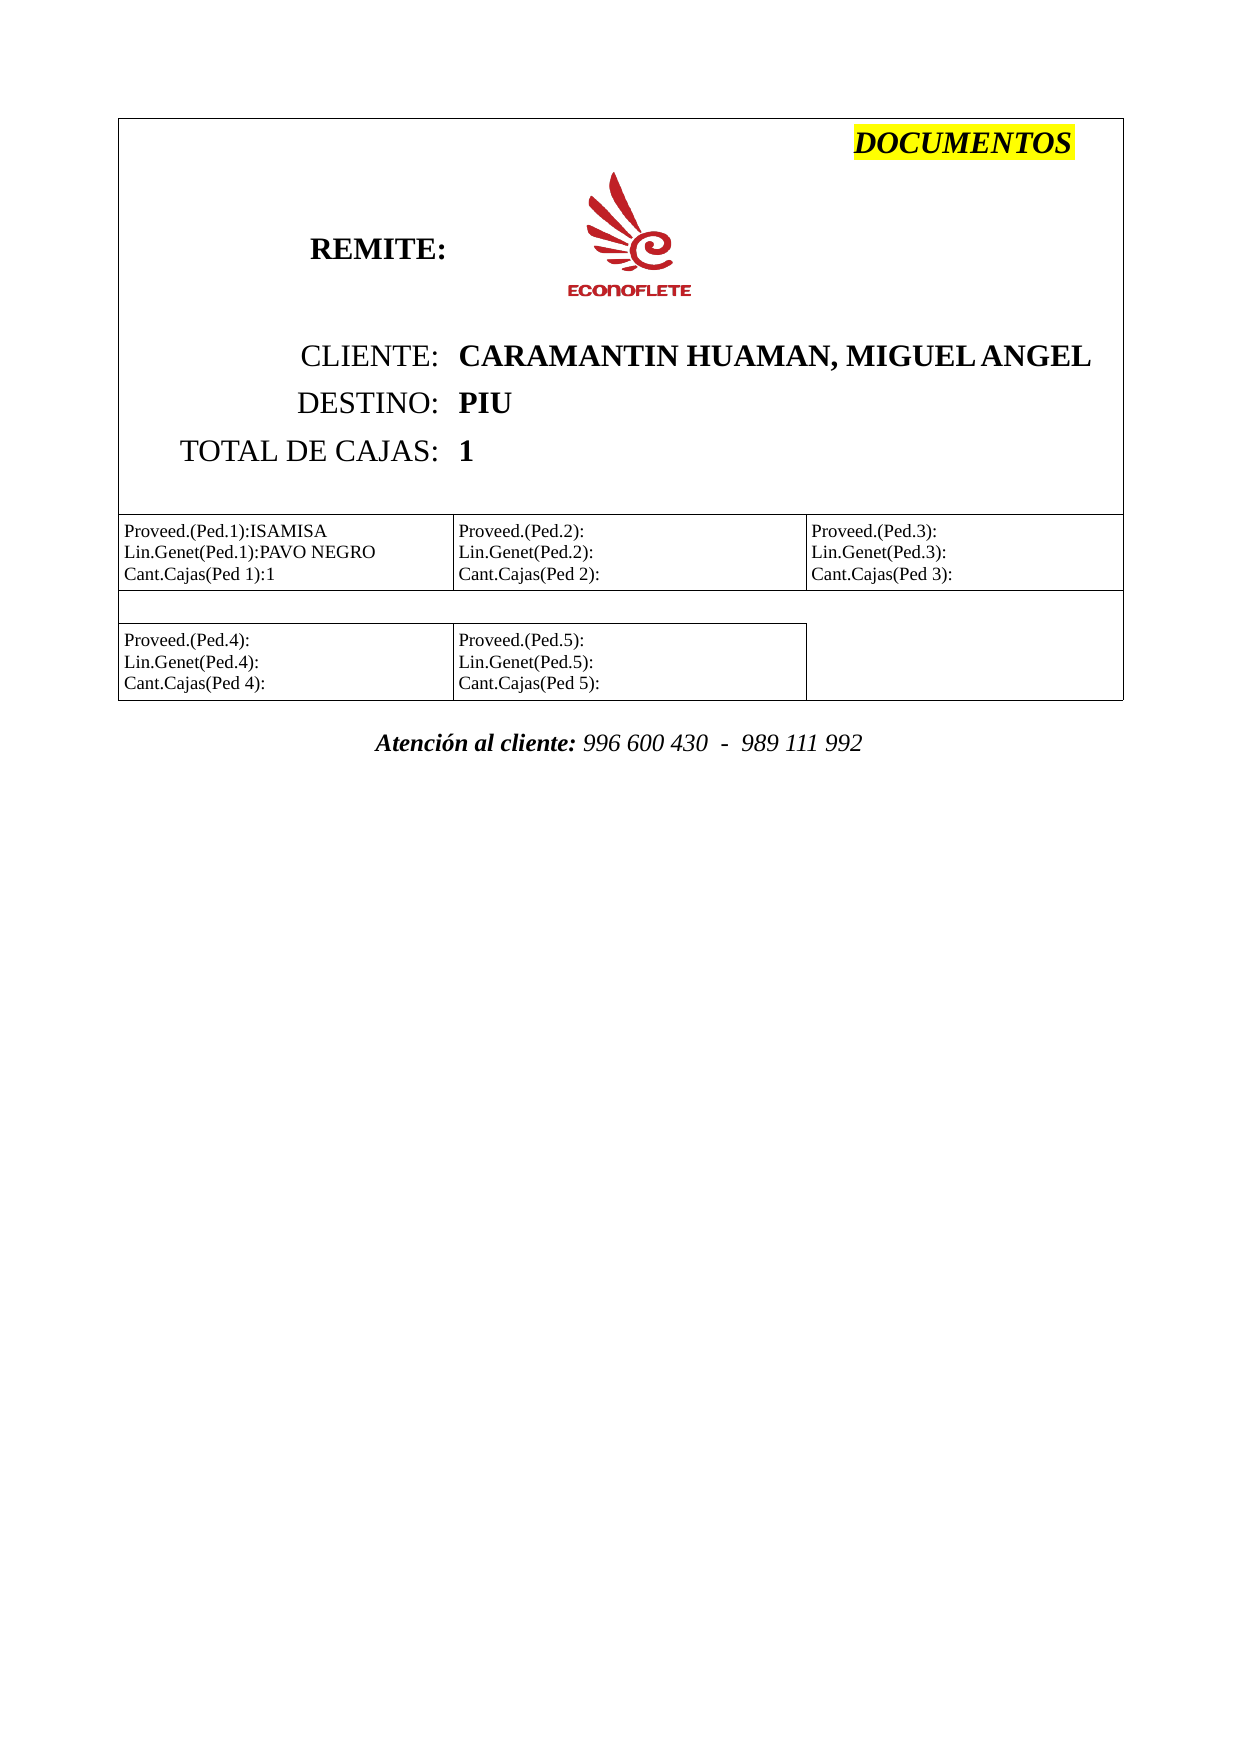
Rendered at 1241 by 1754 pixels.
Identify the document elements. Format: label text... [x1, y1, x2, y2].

table_cell CARAMANTIN HUAMAN, MIGUEL ANGEL [453, 332, 1123, 379]
table_cell Proveed.(Ped.1):ISAMISA Lin.Genet(Ped.1):PAVO NEGRO Cant.Cajas(Ped 1):1 [119, 515, 453, 590]
table_cell [453, 474, 806, 514]
table_cell [119, 474, 453, 514]
table_cell [807, 623, 1123, 699]
table_cell [806, 474, 1123, 514]
picture [552, 171, 707, 297]
text Atención al cliente: 996 600 430 - 989 111 992 [118, 728, 1122, 757]
table_header DOCUMENTOS [806, 119, 1123, 166]
table_cell Proveed.(Ped.4): Lin.Genet(Ped.4): Cant.Cajas(Ped 4): [119, 624, 453, 699]
table_cell Proveed.(Ped.2): Lin.Genet(Ped.2): Cant.Cajas(Ped 2): [454, 515, 806, 590]
table_cell 1 [453, 426, 1123, 474]
table_cell CLIENTE: [119, 332, 453, 379]
table_cell [119, 591, 453, 623]
table_header [119, 119, 453, 166]
table_cell TOTAL DE CAJAS: [119, 426, 453, 474]
table_cell [806, 166, 1123, 332]
table_cell [453, 591, 806, 623]
table_cell [806, 379, 1123, 426]
table_header [453, 119, 806, 166]
table_cell Proveed.(Ped.3): Lin.Genet(Ped.3): Cant.Cajas(Ped 3): [807, 515, 1123, 590]
table_cell DESTINO: [119, 379, 453, 426]
table_cell REMITE: [119, 166, 453, 332]
table_cell PIU [453, 379, 806, 426]
table_cell [806, 591, 1123, 623]
table_cell Proveed.(Ped.5): Lin.Genet(Ped.5): Cant.Cajas(Ped 5): [454, 624, 806, 699]
table_cell [453, 166, 806, 332]
